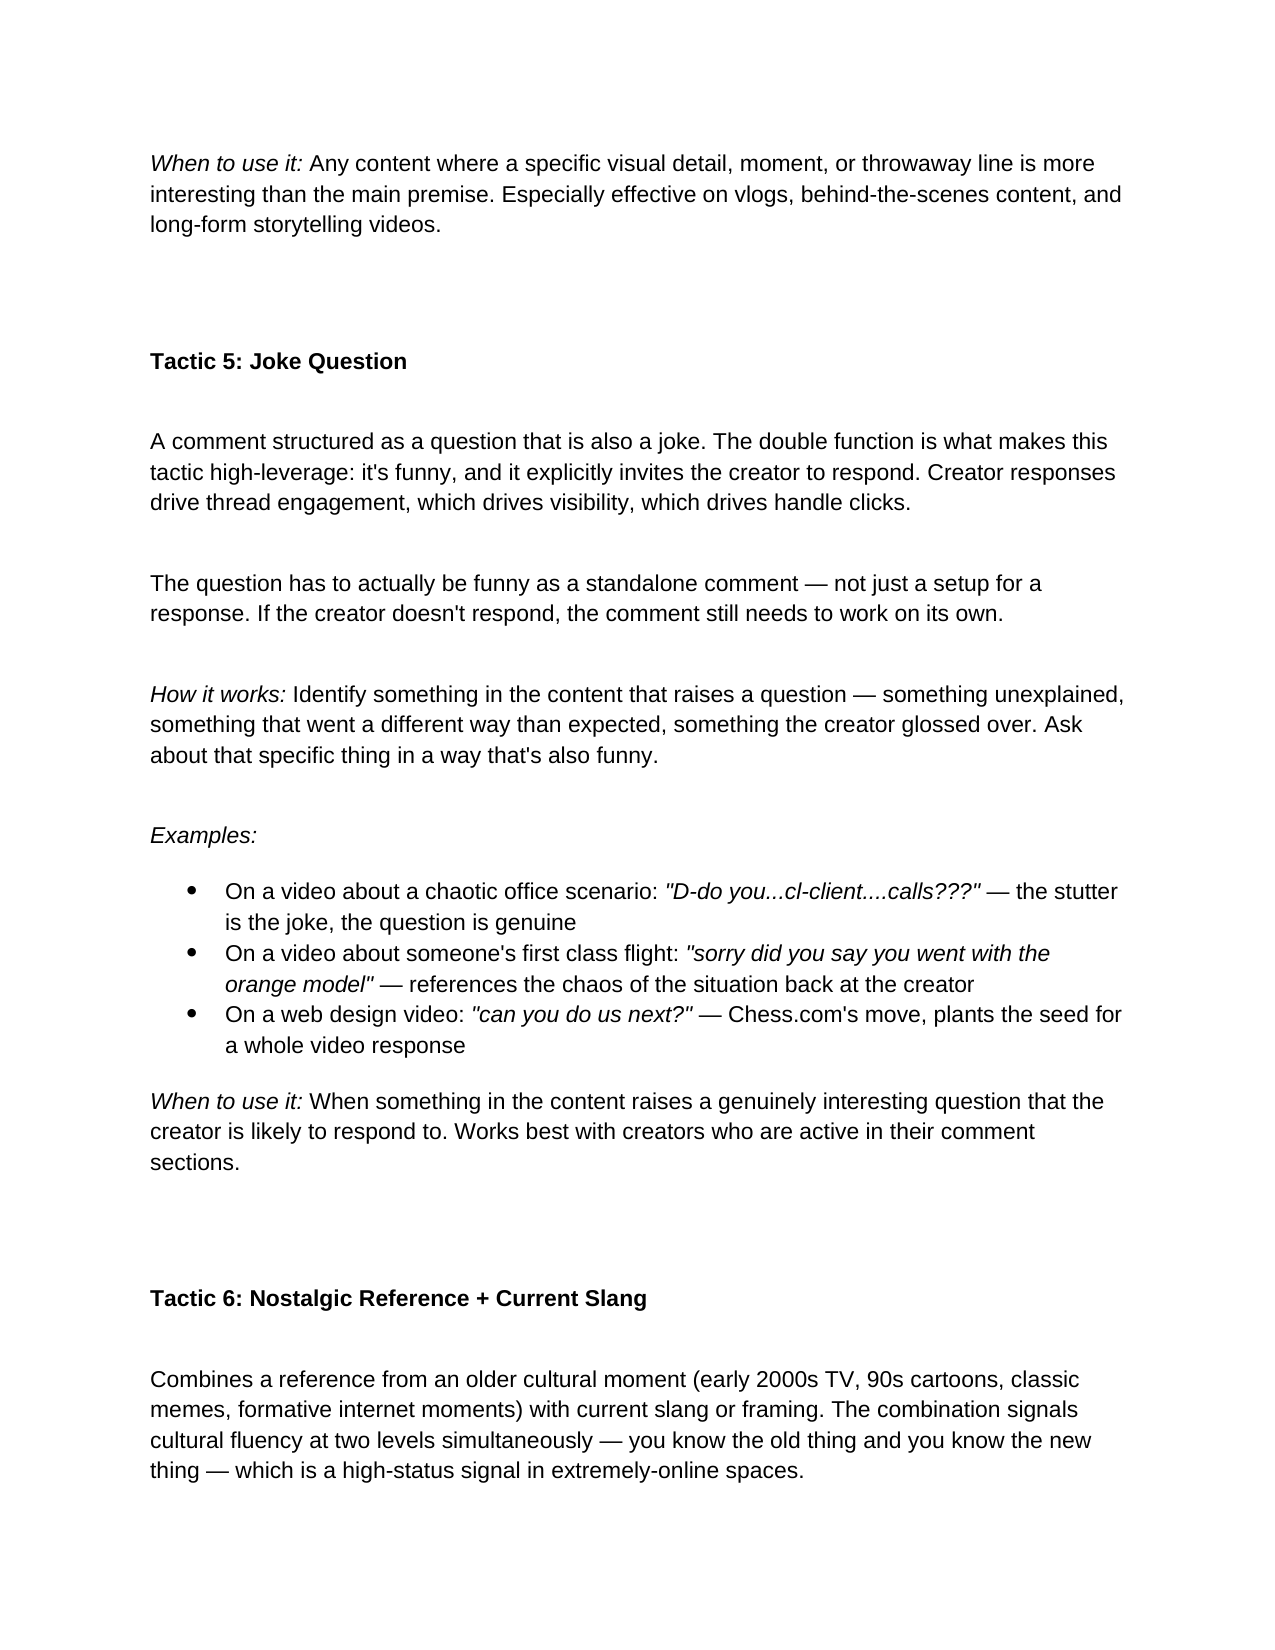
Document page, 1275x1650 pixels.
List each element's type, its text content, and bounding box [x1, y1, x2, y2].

text Tactic 6: Nostalgic Reference + Current Slang [150, 1285, 1125, 1312]
text How it works: Identify something in the content that raises a question — something unexplained, something that went a different way than expected, something the creator glossed over. Ask about that specific thing in a way that's also funny. [150, 681, 1125, 768]
text Tactic 5: Joke Question [150, 348, 1125, 374]
text Combines a reference from an older cultural moment (early 2000s TV, 90s cartoons, classic memes, formative internet moments) with current slang or framing. The combination signals cultural fluency at two levels simultaneously — you know the old thing and you know the new thing — which is a high-status signal in extremely-online spaces. [150, 1366, 1125, 1484]
text The question has to actually be funny as a standalone comment — not just a setup for a response. If the creator doesn't respond, the comment still needs to work on its own. [150, 570, 1125, 627]
list On a web design video: "can you do us next?" — Chess.com's move, plants the seed for a whole video response [187, 1001, 1125, 1058]
list On a video about someone's first class flight: "sorry did you say you went with the orange model" — references the chaos of the situation back at the creator [187, 939, 1125, 997]
list On a video about a chaotic office scenario: "D-do you...cl-client....calls???" — the stutter is the joke, the question is genuine [187, 878, 1125, 935]
text Examples: [150, 822, 1125, 849]
text A comment structured as a question that is also a joke. The double function is what makes this tactic high-leverage: it's funny, and it explicitly invites the creator to respond. Creator responses drive thread engagement, which drives visibility, which drives handle clicks. [150, 428, 1125, 516]
text When to use it: When something in the content raises a genuinely interesting question that the creator is likely to respond to. Works best with creators who are active in their comment sections. [150, 1088, 1125, 1175]
text When to use it: Any content where a specific visual detail, moment, or throwaway line is more interesting than the main premise. Especially effective on vlogs, behind-the-scenes content, and long-form storytelling videos. [150, 150, 1125, 237]
